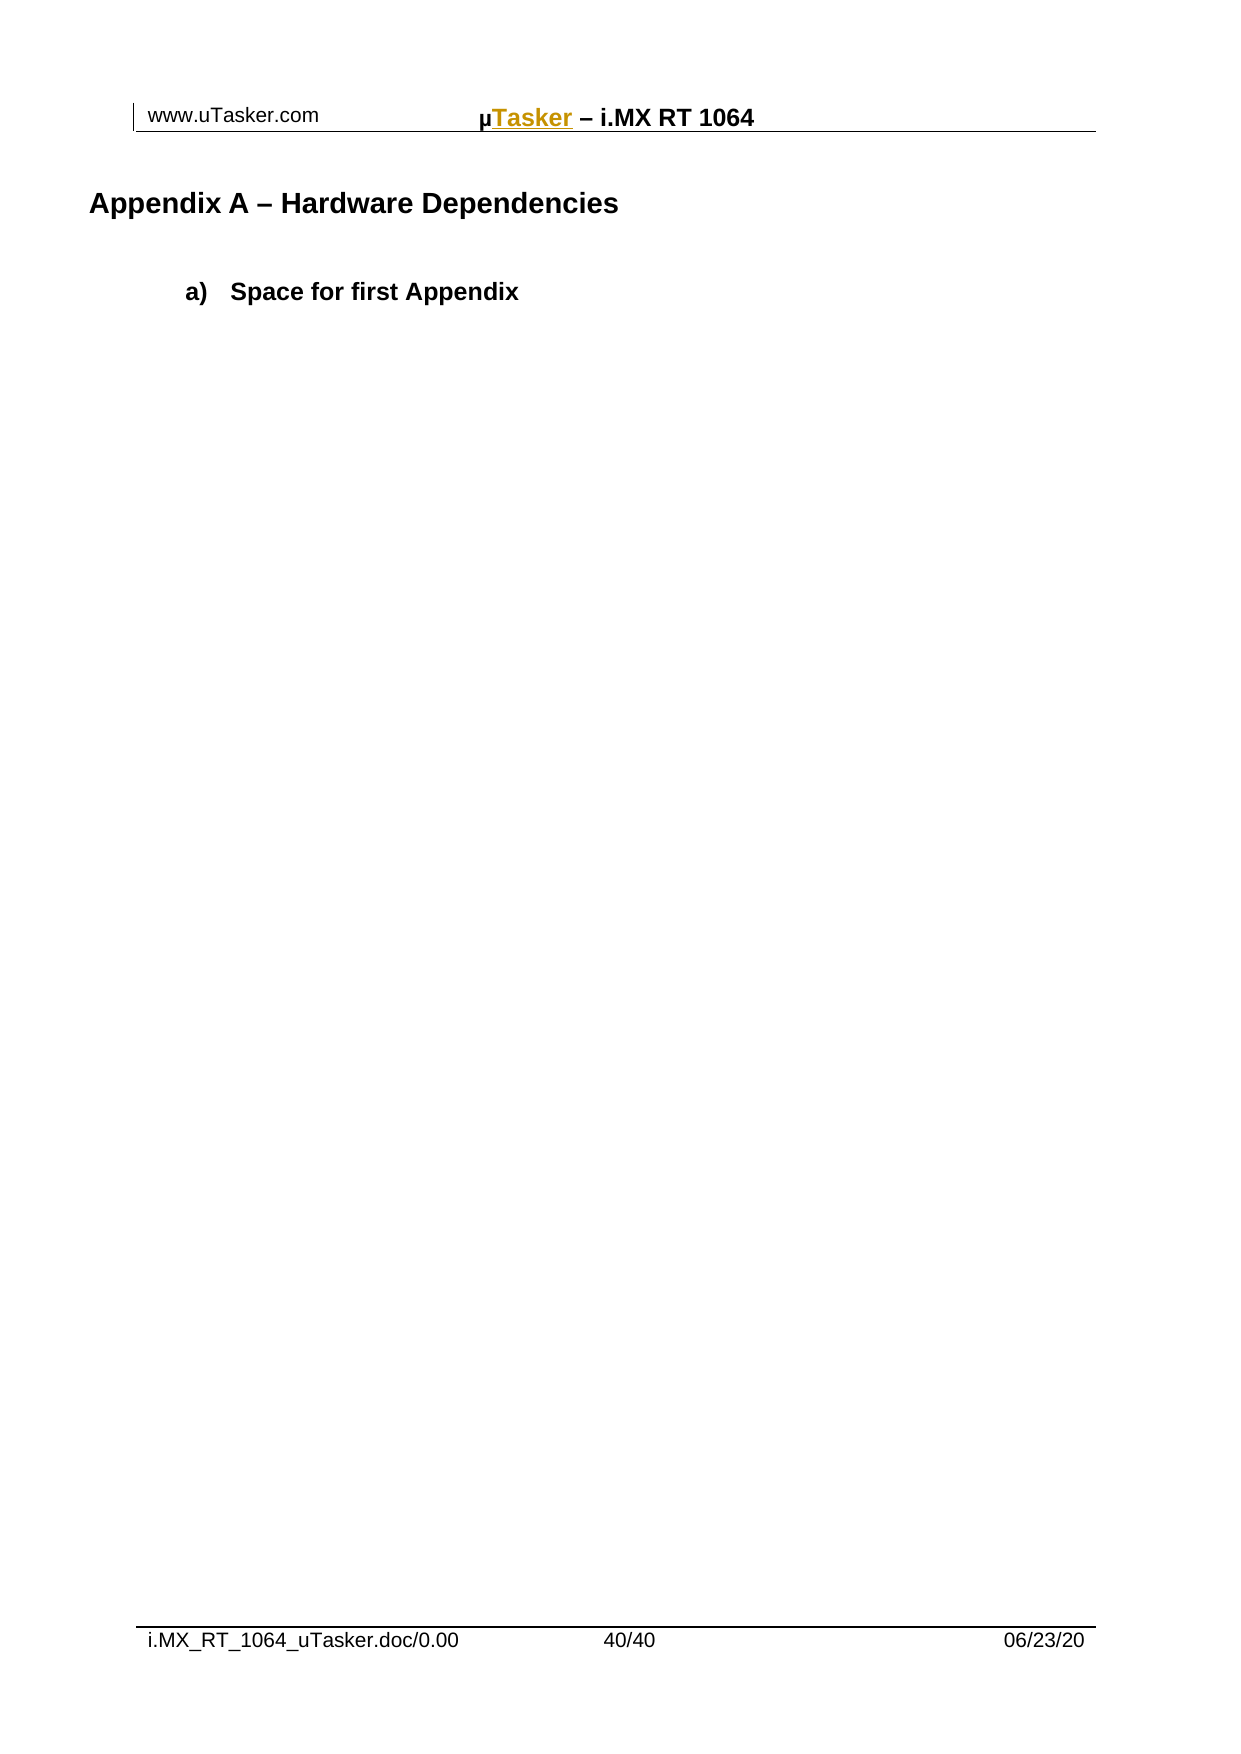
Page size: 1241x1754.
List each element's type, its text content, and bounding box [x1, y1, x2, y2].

subtitle Appendix A – Hardware Dependencies [88, 186, 1093, 219]
subtitle Space for first Appendix [185, 277, 1093, 306]
